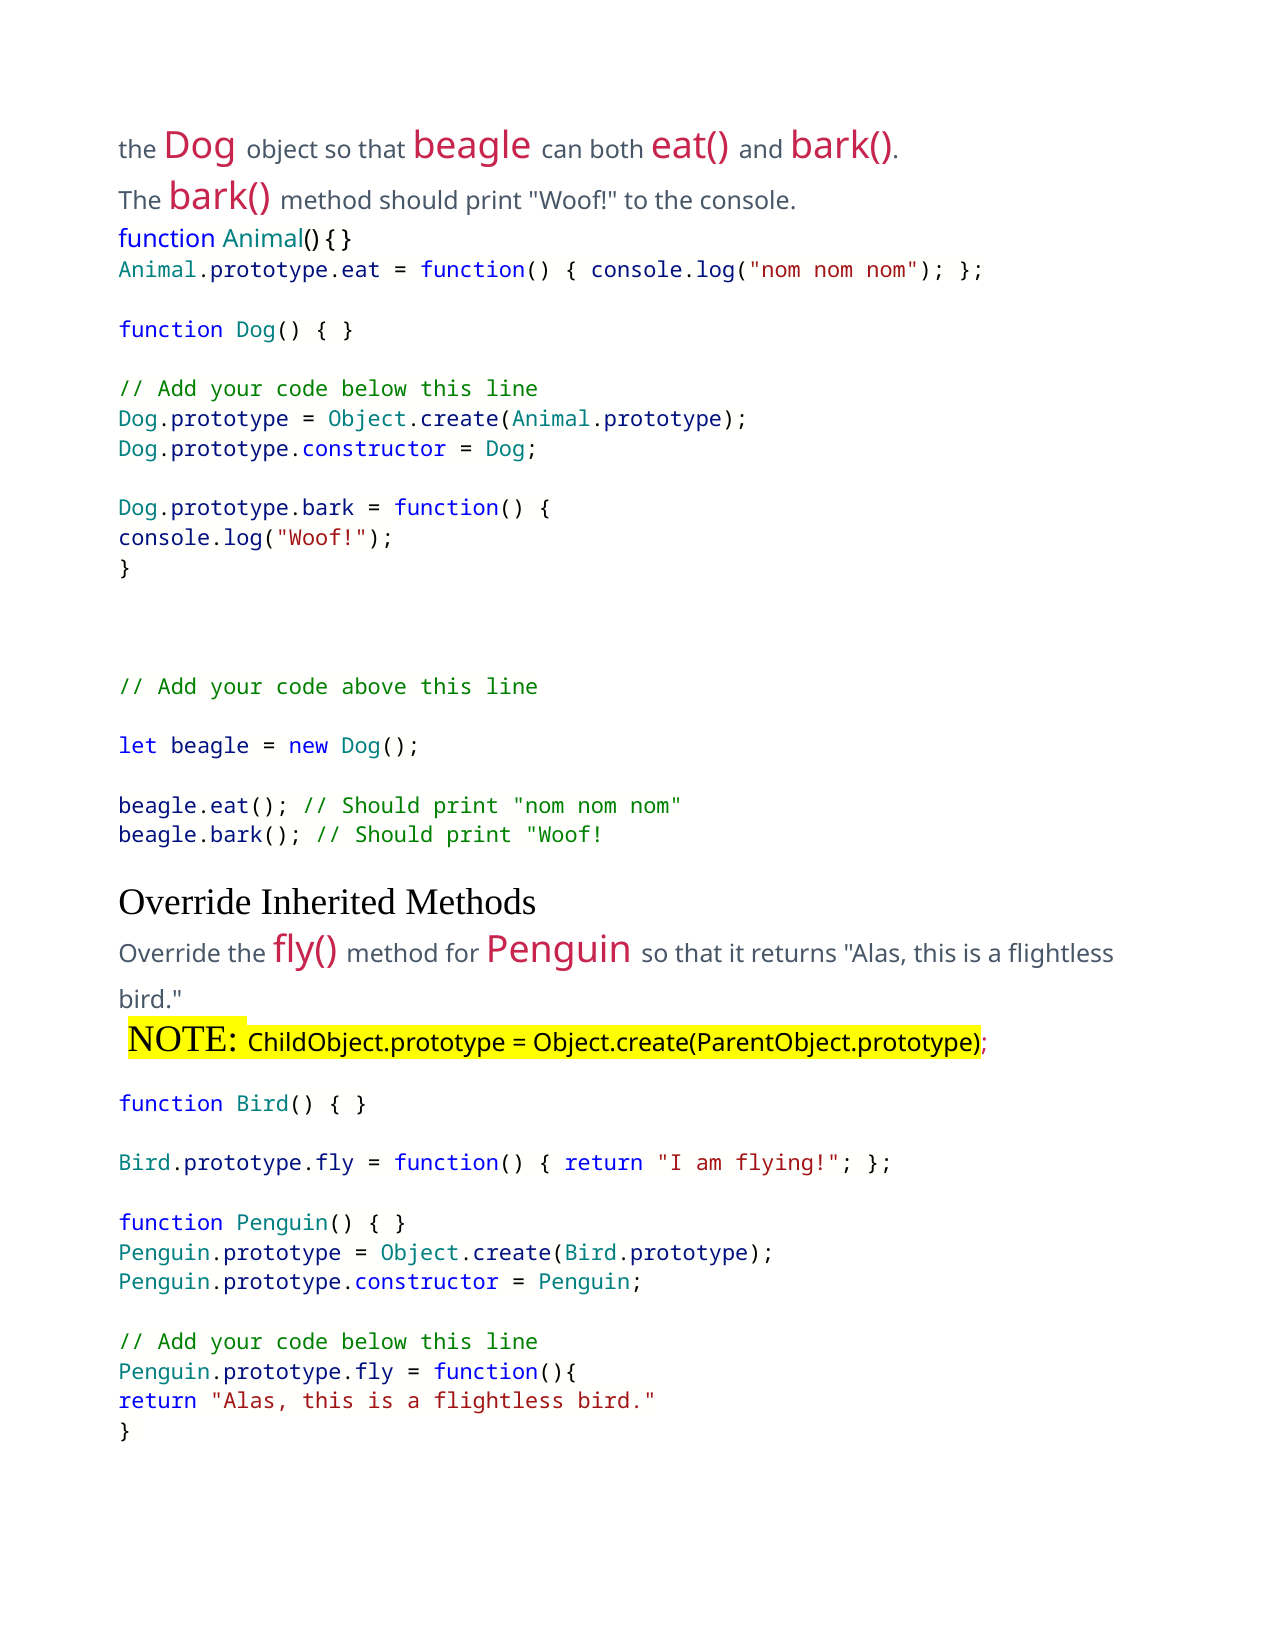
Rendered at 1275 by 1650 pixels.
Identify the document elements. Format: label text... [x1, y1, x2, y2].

text Dog.prototype = Object.create(Animal.prototype); [118, 403, 1157, 433]
text } [118, 552, 1157, 582]
text // Add your code below this line [118, 373, 1157, 403]
text function Dog() { } [118, 314, 1157, 343]
text Animal.prototype.eat = function() { console.log("nom nom nom"); }; [118, 254, 1157, 284]
text Dog.prototype.constructor = Dog; [118, 433, 1157, 463]
text } [118, 1415, 1157, 1445]
text function Penguin() { } [118, 1207, 1157, 1237]
text Dog.prototype.bark = function() { [118, 492, 1157, 522]
text // Add your code above this line [118, 671, 1157, 701]
text Penguin.prototype.fly = function(){ [118, 1356, 1157, 1385]
text Penguin.prototype.constructor = Penguin; [118, 1266, 1157, 1296]
text console.log("Woof!"); [118, 522, 1157, 552]
text Override the fly() method for Penguin so that it returns "Alas, this is a flightless bird." [118, 922, 1157, 1016]
text function Bird() { } [118, 1088, 1157, 1118]
text return "Alas, this is a flightless bird." [118, 1385, 1157, 1415]
text Override Inherited Methods [118, 879, 1157, 922]
text Penguin.prototype = Object.create(Bird.prototype); [118, 1237, 1157, 1266]
text beagle.bark(); // Should print "Woof! [118, 819, 1157, 849]
text function Animal() { } [118, 220, 1157, 254]
text beagle.eat(); // Should print "nom nom nom" [118, 790, 1157, 819]
text the Dog object so that beagle can both eat() and bark(). The bark() method should print "Woof!" to the console. [118, 118, 1157, 220]
text // Add your code below this line [118, 1326, 1157, 1356]
text let beagle = new Dog(); [118, 730, 1157, 760]
text NOTE: ChildObject.prototype = Object.create(ParentObject.prototype); [118, 1016, 1157, 1059]
text Bird.prototype.fly = function() { return "I am flying!"; }; [118, 1147, 1157, 1177]
